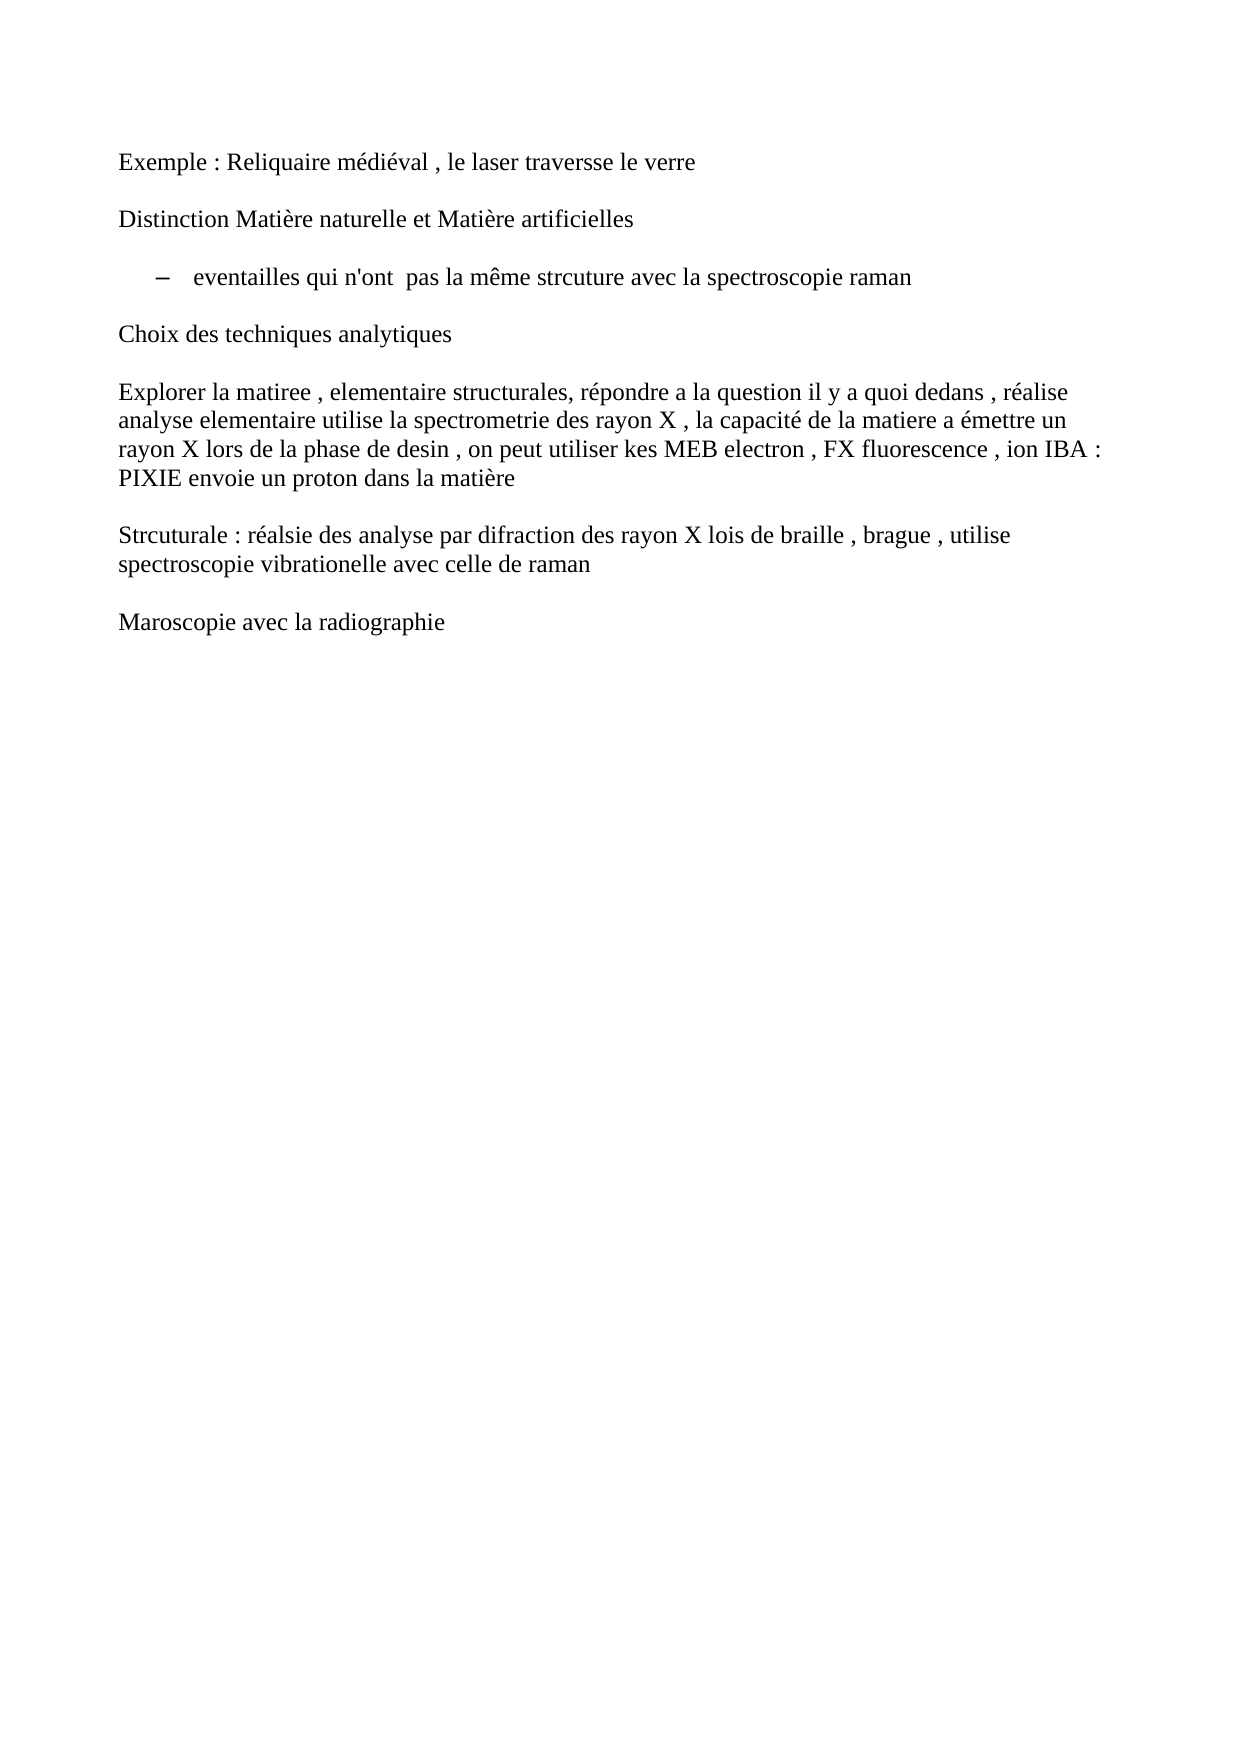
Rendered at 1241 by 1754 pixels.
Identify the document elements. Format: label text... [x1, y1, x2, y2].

text Maroscopie avec la radiographie [118, 607, 1122, 636]
text Distinction Matière naturelle et Matière artificielles [118, 204, 1122, 233]
text Choix des techniques analytiques [118, 319, 1122, 348]
text Explorer la matiree , elementaire structurales, répondre a la question il y a quoi dedans , réalise analyse elementaire utilise la spectrometrie des rayon X , la capacité de la matiere a émettre un rayon X lors de la phase de desin , on peut utiliser kes MEB electron , FX fluorescence , ion IBA : PIXIE envoie un proton dans la matière [118, 377, 1122, 492]
text Strcuturale : réalsie des analyse par difraction des rayon X lois de braille , brague , utilise spectroscopie vibrationelle avec celle de raman [118, 521, 1122, 578]
list eventailles qui n'ont pas la même strcuture avec la spectroscopie raman [156, 262, 1122, 291]
text Exemple : Reliquaire médiéval , le laser traversse le verre [118, 147, 1122, 176]
